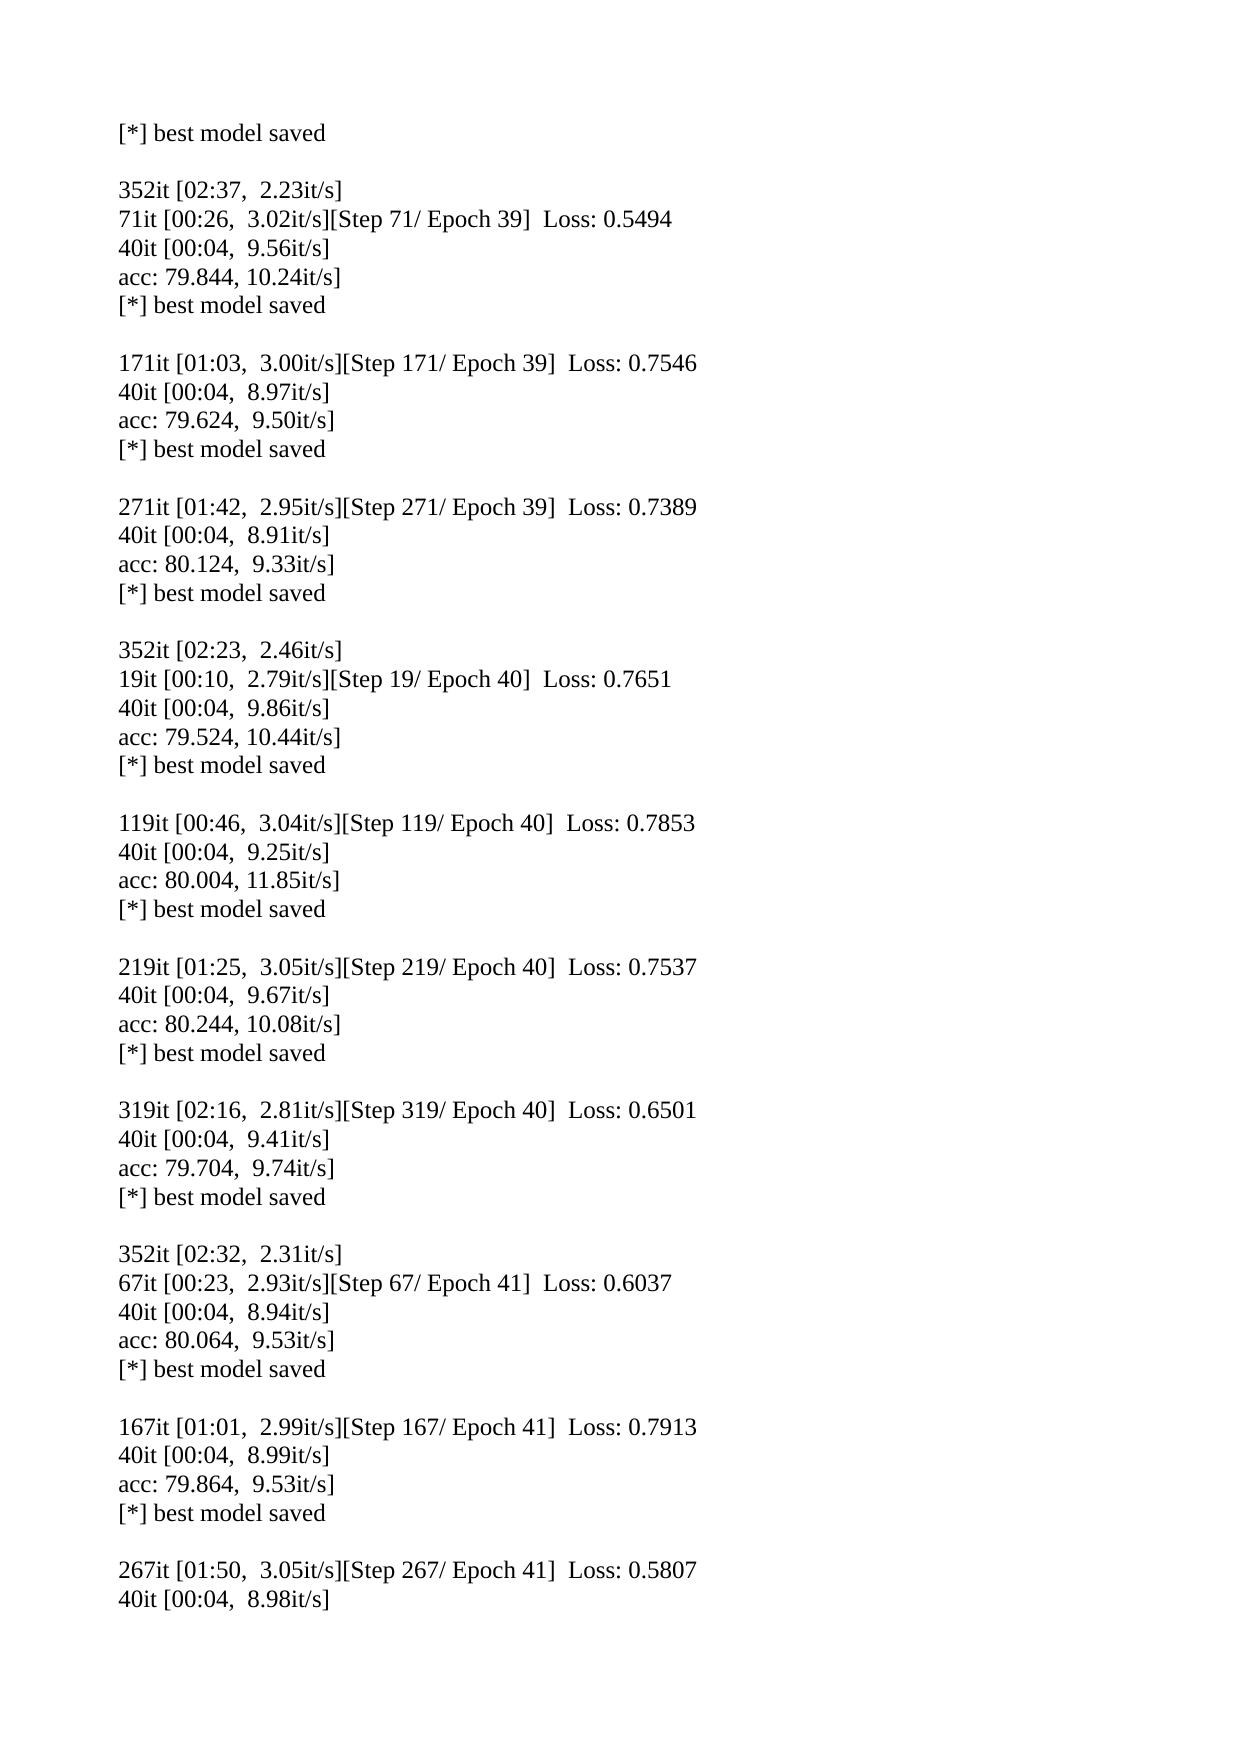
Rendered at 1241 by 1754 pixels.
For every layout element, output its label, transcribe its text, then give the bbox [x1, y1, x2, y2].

text [*] best model saved [118, 1498, 1122, 1527]
text [*] best model saved [118, 118, 1122, 147]
text acc: 79.704, 9.74it/s] [118, 1153, 1122, 1182]
text 352it [02:32, 2.31it/s] [118, 1239, 1122, 1268]
text 40it [00:04, 9.56it/s] [118, 233, 1122, 262]
text [*] best model saved [118, 291, 1122, 319]
text 352it [02:23, 2.46it/s] [118, 636, 1122, 664]
text 40it [00:04, 8.99it/s] [118, 1441, 1122, 1469]
text 167it [01:01, 2.99it/s][Step 167/ Epoch 41] Loss: 0.7913 [118, 1412, 1122, 1441]
text 71it [00:26, 3.02it/s][Step 71/ Epoch 39] Loss: 0.5494 [118, 204, 1122, 233]
text acc: 79.864, 9.53it/s] [118, 1469, 1122, 1498]
text acc: 79.624, 9.50it/s] [118, 406, 1122, 434]
text [*] best model saved [118, 578, 1122, 607]
text 40it [00:04, 9.86it/s] [118, 693, 1122, 722]
text 40it [00:04, 9.67it/s] [118, 981, 1122, 1009]
text acc: 80.064, 9.53it/s] [118, 1326, 1122, 1354]
text 40it [00:04, 8.98it/s] [118, 1584, 1122, 1613]
text acc: 79.844, 10.24it/s] [118, 262, 1122, 291]
text [*] best model saved [118, 751, 1122, 779]
text 267it [01:50, 3.05it/s][Step 267/ Epoch 41] Loss: 0.5807 [118, 1556, 1122, 1584]
text acc: 80.124, 9.33it/s] [118, 549, 1122, 578]
text 67it [00:23, 2.93it/s][Step 67/ Epoch 41] Loss: 0.6037 [118, 1268, 1122, 1297]
text acc: 79.524, 10.44it/s] [118, 722, 1122, 751]
text 171it [01:03, 3.00it/s][Step 171/ Epoch 39] Loss: 0.7546 [118, 348, 1122, 377]
text 319it [02:16, 2.81it/s][Step 319/ Epoch 40] Loss: 0.6501 [118, 1096, 1122, 1124]
text [*] best model saved [118, 1354, 1122, 1383]
text [*] best model saved [118, 434, 1122, 463]
text 219it [01:25, 3.05it/s][Step 219/ Epoch 40] Loss: 0.7537 [118, 952, 1122, 981]
text 271it [01:42, 2.95it/s][Step 271/ Epoch 39] Loss: 0.7389 [118, 492, 1122, 521]
text acc: 80.244, 10.08it/s] [118, 1009, 1122, 1038]
text [*] best model saved [118, 1182, 1122, 1211]
text acc: 80.004, 11.85it/s] [118, 866, 1122, 894]
text [*] best model saved [118, 894, 1122, 923]
text 40it [00:04, 8.97it/s] [118, 377, 1122, 406]
text 19it [00:10, 2.79it/s][Step 19/ Epoch 40] Loss: 0.7651 [118, 664, 1122, 693]
text 40it [00:04, 8.91it/s] [118, 521, 1122, 549]
text 40it [00:04, 9.25it/s] [118, 837, 1122, 866]
text [*] best model saved [118, 1038, 1122, 1067]
text 119it [00:46, 3.04it/s][Step 119/ Epoch 40] Loss: 0.7853 [118, 808, 1122, 837]
text 40it [00:04, 9.41it/s] [118, 1124, 1122, 1153]
text 40it [00:04, 8.94it/s] [118, 1297, 1122, 1326]
text 352it [02:37, 2.23it/s] [118, 176, 1122, 204]
